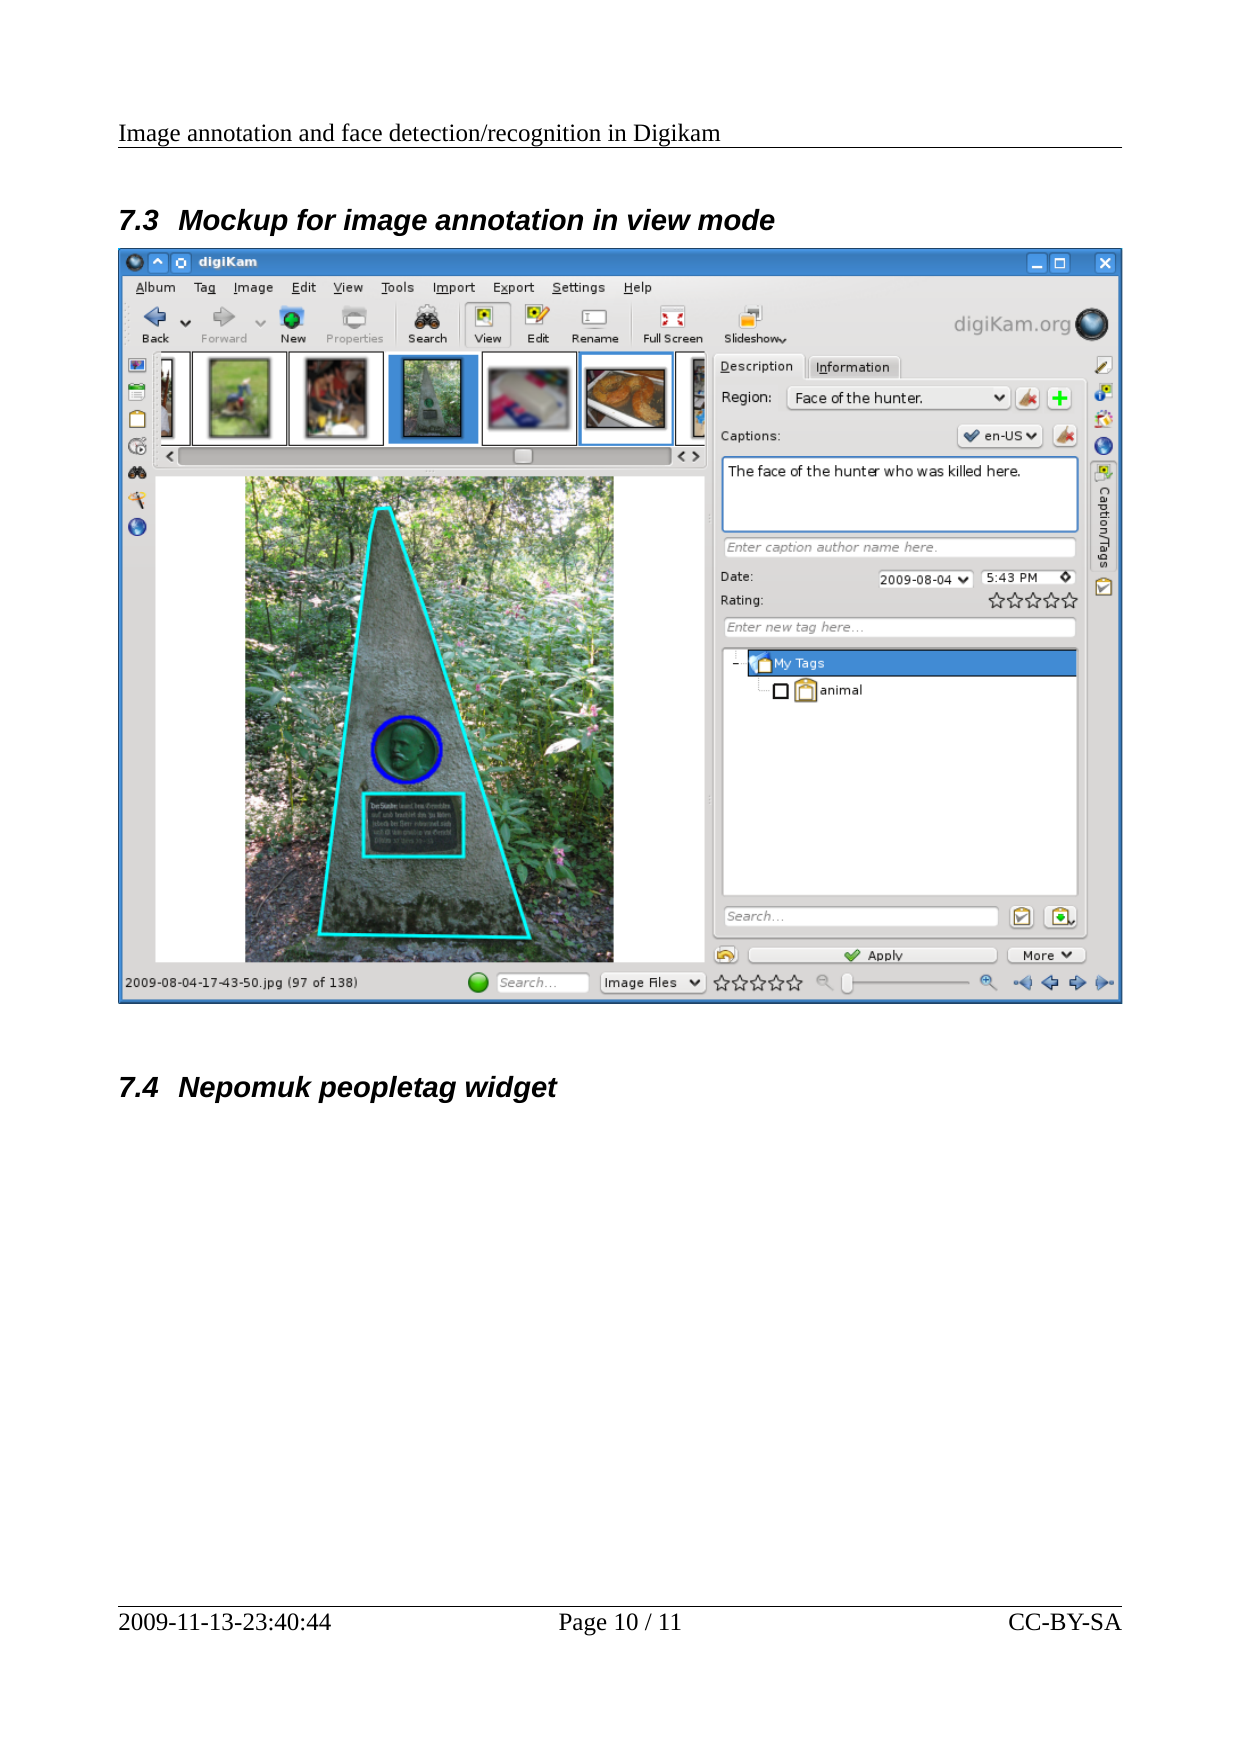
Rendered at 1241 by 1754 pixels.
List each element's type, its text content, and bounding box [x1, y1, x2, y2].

picture [118, 248, 1123, 1004]
subtitle Nepomuk peopletag widget [118, 1069, 1122, 1103]
subtitle Mockup for image annotation in view mode [118, 203, 1122, 236]
